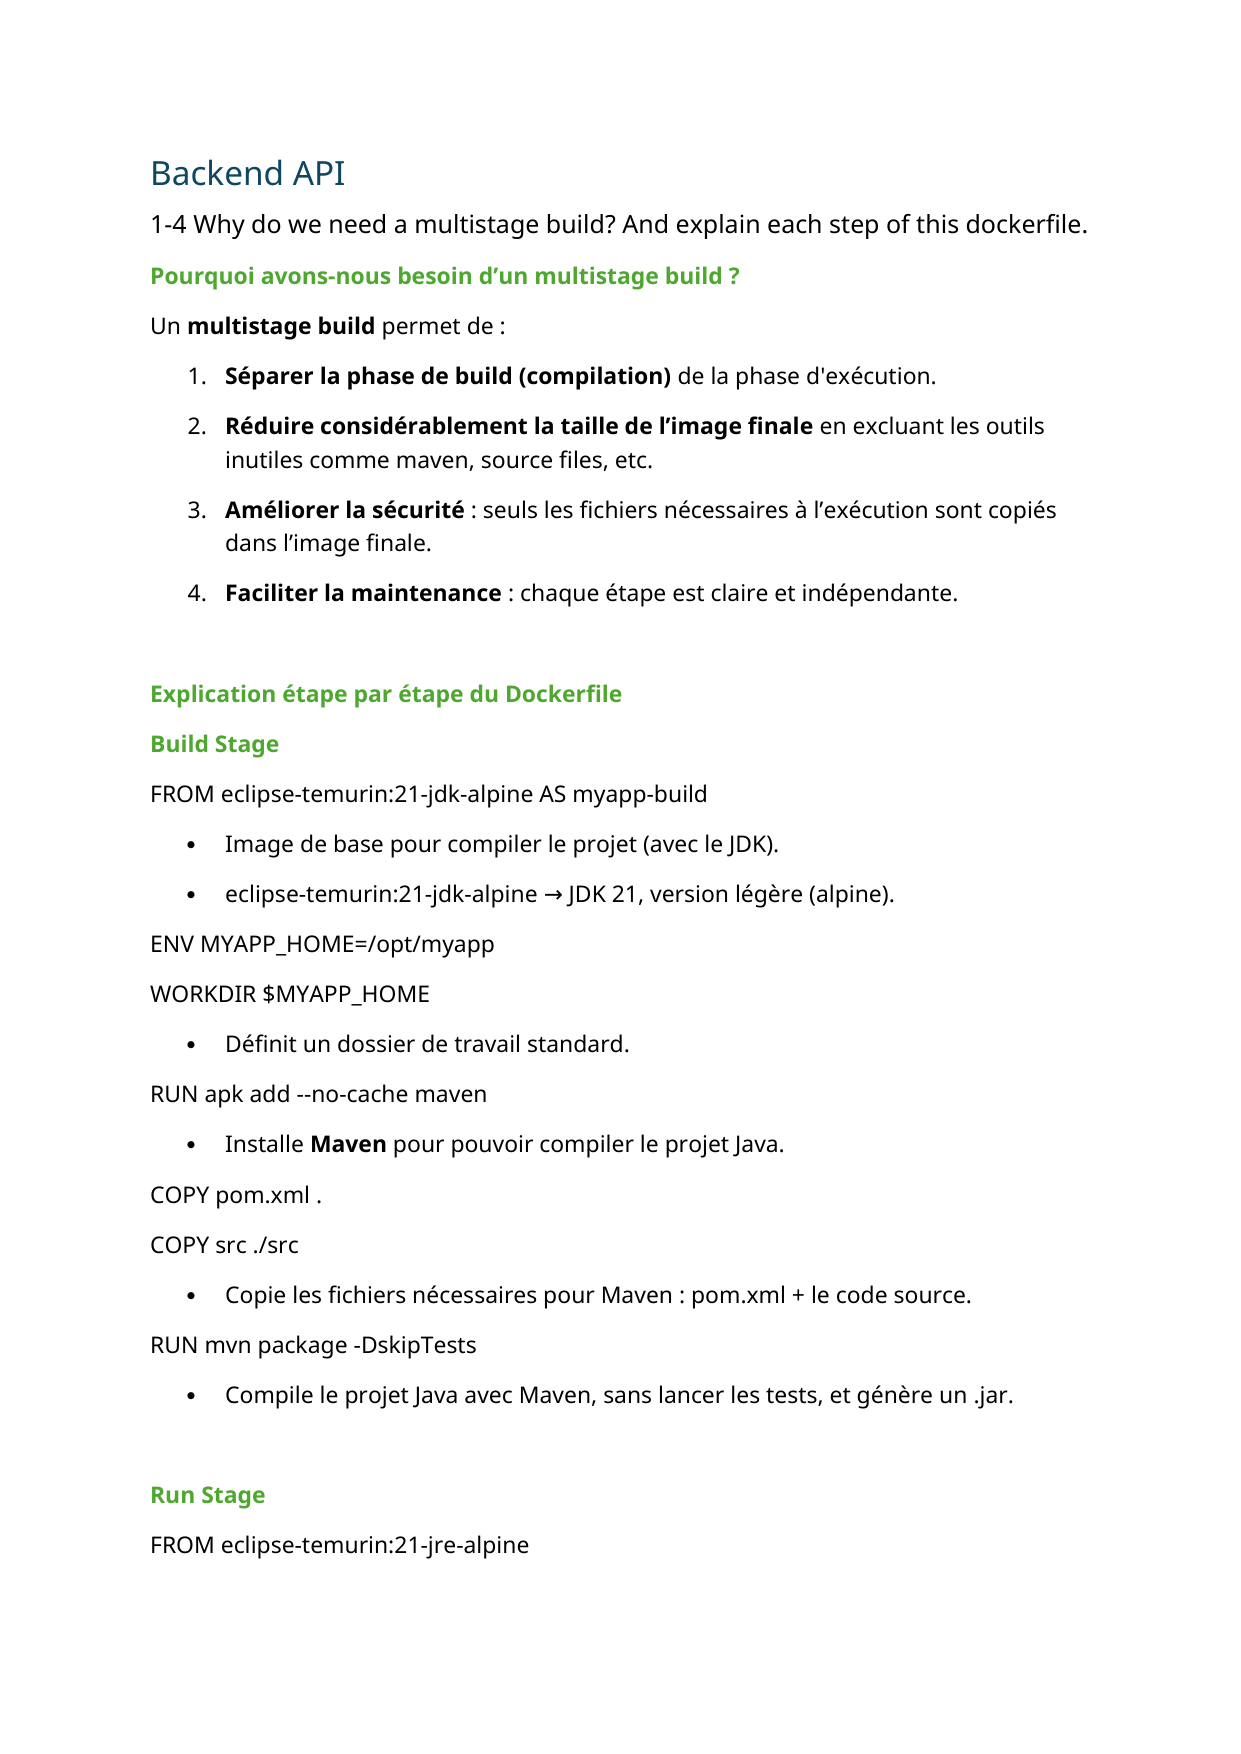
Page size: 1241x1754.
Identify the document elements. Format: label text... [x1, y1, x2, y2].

list Réduire considérablement la taille de l’image finale en excluant les outils inutiles comme maven, source files, etc. [187, 410, 1090, 475]
list Séparer la phase de build (compilation) de la phase d'exécution. [187, 360, 1090, 391]
text FROM eclipse-temurin:21-jdk-alpine AS myapp-build [150, 778, 1090, 809]
text RUN apk add --no-cache maven [150, 1078, 1090, 1109]
text ENV MYAPP_HOME=/opt/myapp [150, 928, 1090, 959]
text FROM eclipse-temurin:21-jre-alpine [150, 1529, 1090, 1561]
text Explication étape par étape du Dockerfile [150, 677, 1090, 709]
list Installe Maven pour pouvoir compiler le projet Java. [187, 1128, 1090, 1160]
list Compile le projet Java avec Maven, sans lancer les tests, et génère un .jar. [187, 1379, 1090, 1410]
text 1-4 Why do we need a multistage build? And explain each step of this dockerfile. [150, 207, 1090, 241]
text WORKDIR $MYAPP_HOME [150, 978, 1090, 1009]
text RUN mvn package -DskipTests [150, 1329, 1090, 1360]
text Un multistage build permet de : [150, 310, 1090, 341]
list eclipse-temurin:21-jdk-alpine → JDK 21, version légère (alpine). [187, 878, 1090, 909]
text Run Stage [150, 1479, 1090, 1510]
list Image de base pour compiler le projet (avec le JDK). [187, 828, 1090, 859]
text COPY pom.xml . [150, 1178, 1090, 1210]
subtitle Backend API [150, 150, 1090, 195]
list Copie les fichiers nécessaires pour Maven : pom.xml + le code source. [187, 1279, 1090, 1310]
text Pourquoi avons-nous besoin d’un multistage build ? [150, 260, 1090, 291]
text COPY src ./src [150, 1229, 1090, 1260]
list Définit un dossier de travail standard. [187, 1028, 1090, 1059]
text Build Stage [150, 728, 1090, 759]
list Faciliter la maintenance : chaque étape est claire et indépendante. [187, 577, 1090, 608]
list Améliorer la sécurité : seuls les fichiers nécessaires à l’exécution sont copiés dans l’image finale. [187, 494, 1090, 558]
